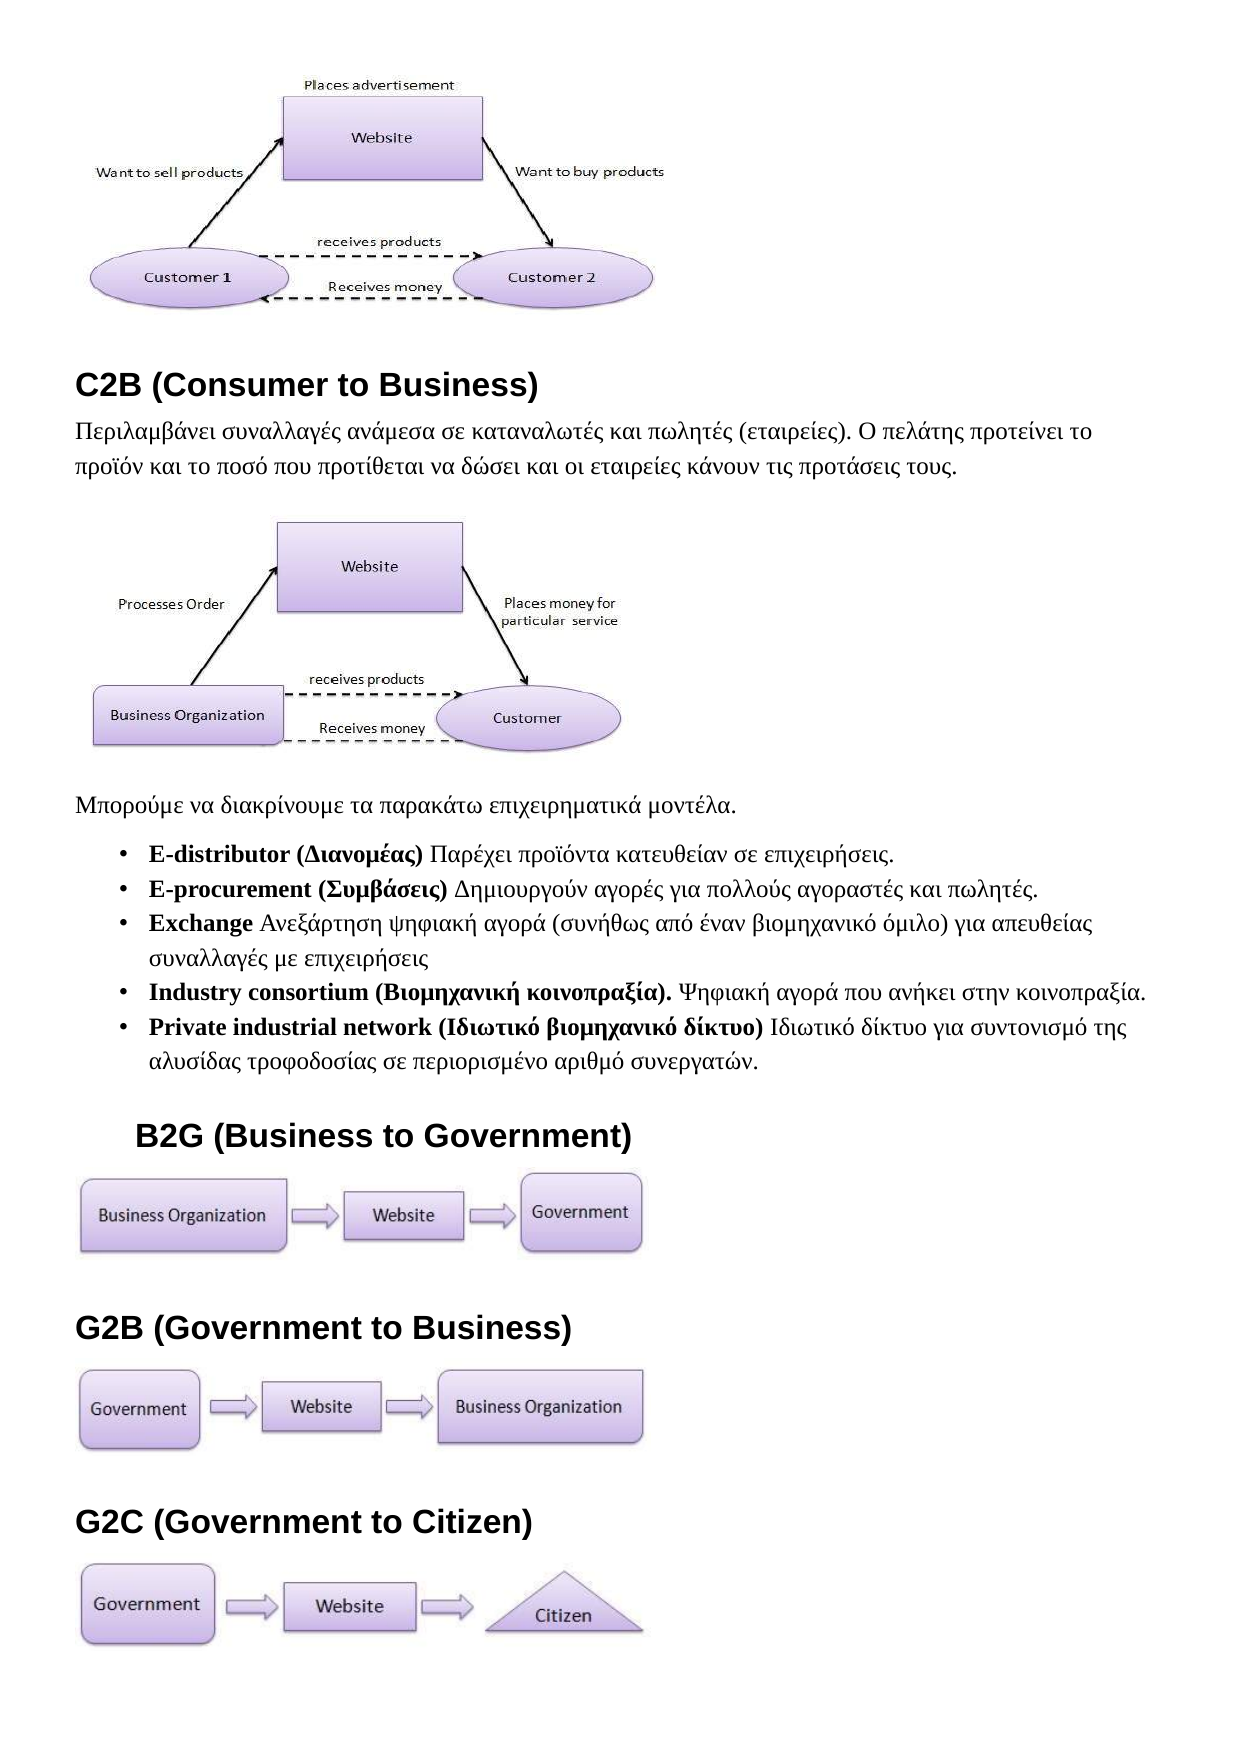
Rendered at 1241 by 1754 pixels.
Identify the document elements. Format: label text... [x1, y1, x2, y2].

list E-distributor (Διανομέας) Παρέχει προϊόντα κατευθείαν σε επιχειρήσεις. [119, 839, 1165, 868]
list E-procurement (Συμβάσεις) Δημιουργούν αγορές για πολλούς αγοραστές και πωλητές. [119, 874, 1165, 902]
subtitle G2C (Government to Citizen) [75, 1502, 1165, 1541]
picture [75, 1553, 651, 1651]
subtitle C2B (Consumer to Business) [75, 365, 1165, 404]
picture [75, 75, 676, 319]
picture [75, 1358, 651, 1456]
text Περιλαμβάνει συναλλαγές ανάμεσα σε καταναλωτές και πωλητές (εταιρείες). Ο πελάτης προτείνει το προϊόν και το ποσό που προτίθεται να δώσει και οι εταιρείες κάνουν τις προτάσεις τους. [75, 416, 1165, 479]
list Industry consortium (Βιομηχανική κοινοπραξία). Ψηφιακή αγορά που ανήκει στην κοινοπραξία. [119, 977, 1165, 1006]
list Exchange Ανεξάρτηση ψηφιακή αγορά (συνήθως από έναν βιομηχανικό όμιλο) για απευθείας συναλλαγές με επιχειρήσεις [119, 908, 1165, 971]
subtitle B2G (Business to Government) [75, 1116, 1165, 1155]
picture [75, 500, 641, 765]
text Μπορούμε να διακρίνουμε τα παρακάτω επιχειρηματικά μοντέλα. [75, 790, 1165, 819]
list Private industrial network (Ιδιωτικό βιομηχανικό δίκτυο) Ιδιωτικό δίκτυο για συντονισμό της αλυσίδας τροφοδοσίας σε περιορισμένο αριθμό συνεργατών. [119, 1012, 1165, 1075]
picture [75, 1167, 649, 1262]
subtitle G2B (Government to Business) [75, 1308, 1165, 1346]
